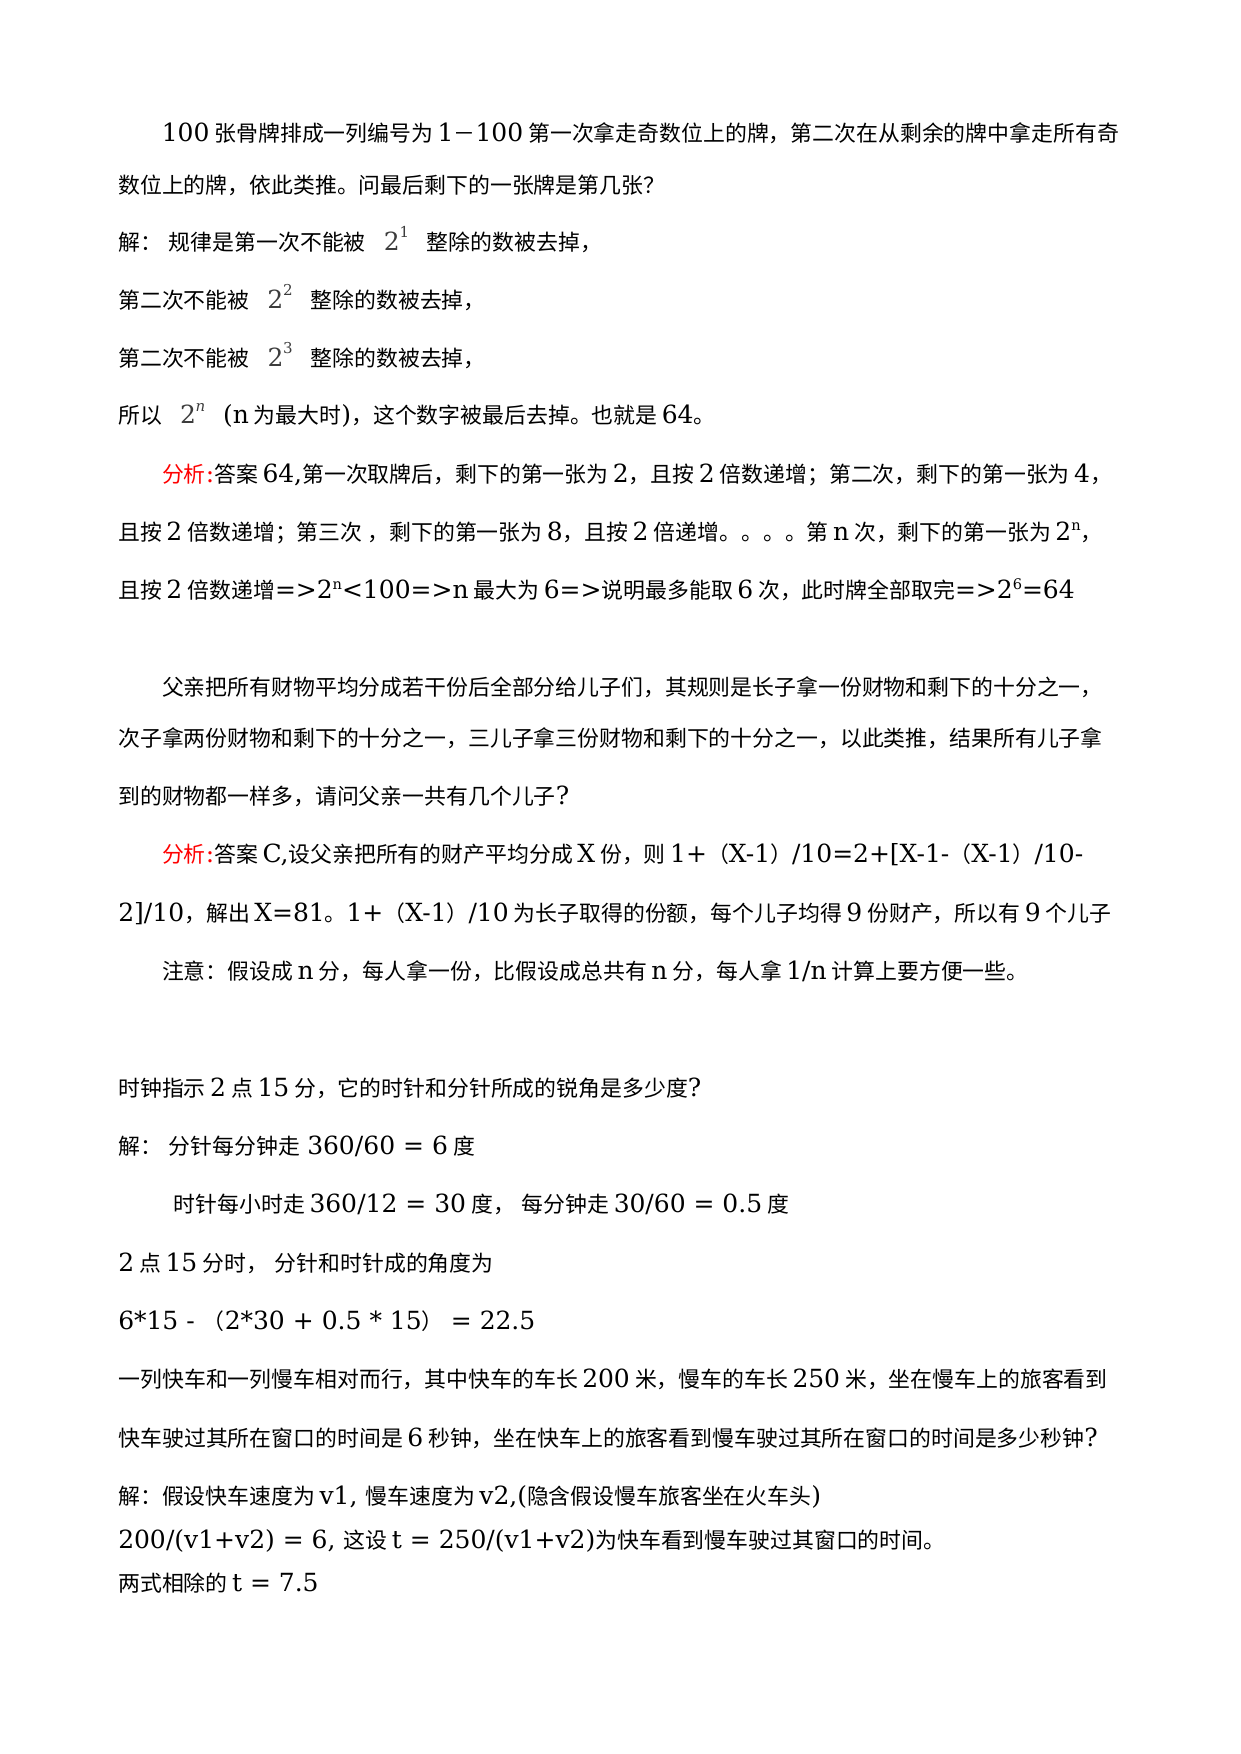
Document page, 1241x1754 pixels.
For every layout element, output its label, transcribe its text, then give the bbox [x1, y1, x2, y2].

text 6*15 - （2*30 + 0.5 * 15） = 22.5 [118, 1306, 1122, 1335]
text 注意：假设成n分，每人拿一份，比假设成总共有n分，每人拿1/n计算上要方便一些。 [118, 956, 1122, 985]
text 分析:答案64,第一次取牌后，剩下的第一张为2，且按2倍数递增；第二次，剩下的第一张为4，且按2倍数递增；第三次 ，剩下的第一张为8，且按2倍递增。。。。第n次，剩下的第一张为2n，且按2倍数递增=>2n<100=>n最大为6=>说明最多能取6次，此时牌全部取完=>26=64 [118, 459, 1122, 604]
text 时针每小时走360/12 = 30度， 每分钟走30/60 = 0.5度 [118, 1189, 1122, 1219]
text 分析:答案C,设父亲把所有的财产平均分成X份，则1+（X-1）/10=2+[X-1-（X-1）/10-2]/10，解出X=81。1+（X-1）/10为长子取得的份额，每个儿子均得9份财产，所以有9个儿子 [118, 839, 1122, 927]
text 所以(n为最大时)，这个数字被最后去掉。也就是64。 [118, 397, 1122, 429]
text 解： 规律是第一次不能被整除的数被去掉， [118, 224, 1122, 256]
text 时钟指示2点15分，它的时针和分针所成的锐角是多少度? [118, 1073, 1122, 1102]
text 两式相除的t = 7.5 [118, 1569, 1122, 1598]
text 一列快车和一列慢车相对而行，其中快车的车长200米，慢车的车长250米，坐在慢车上的旅客看到快车驶过其所在窗口的时间是6秒钟，坐在快车上的旅客看到慢车驶过其所在窗口的时间是多少秒钟? [118, 1364, 1122, 1452]
text 第二次不能被整除的数被去掉， [118, 282, 1122, 314]
text 解： 分针每分钟走 360/60 = 6度 [118, 1131, 1122, 1160]
text 2点15分时， 分针和时针成的角度为 [118, 1248, 1122, 1277]
text 解：假设快车速度为v1, 慢车速度为v2,(隐含假设慢车旅客坐在火车头) [118, 1481, 1122, 1510]
text 200/(v1+v2) = 6, 这设t = 250/(v1+v2)为快车看到慢车驶过其窗口的时间。 [118, 1525, 1122, 1554]
text 第二次不能被整除的数被去掉， [118, 339, 1122, 372]
text 100张骨牌排成一列编号为1－100第一次拿走奇数位上的牌，第二次在从剩余的牌中拿走所有奇数位上的牌，依此类推。问最后剩下的一张牌是第几张？ [118, 118, 1122, 198]
text 父亲把所有财物平均分成若干份后全部分给儿子们，其规则是长子拿一份财物和剩下的十分之一，次子拿两份财物和剩下的十分之一，三儿子拿三份财物和剩下的十分之一，以此类推，结果所有儿子拿到的财物都一样多，请问父亲一共有几个儿子? [118, 675, 1122, 810]
